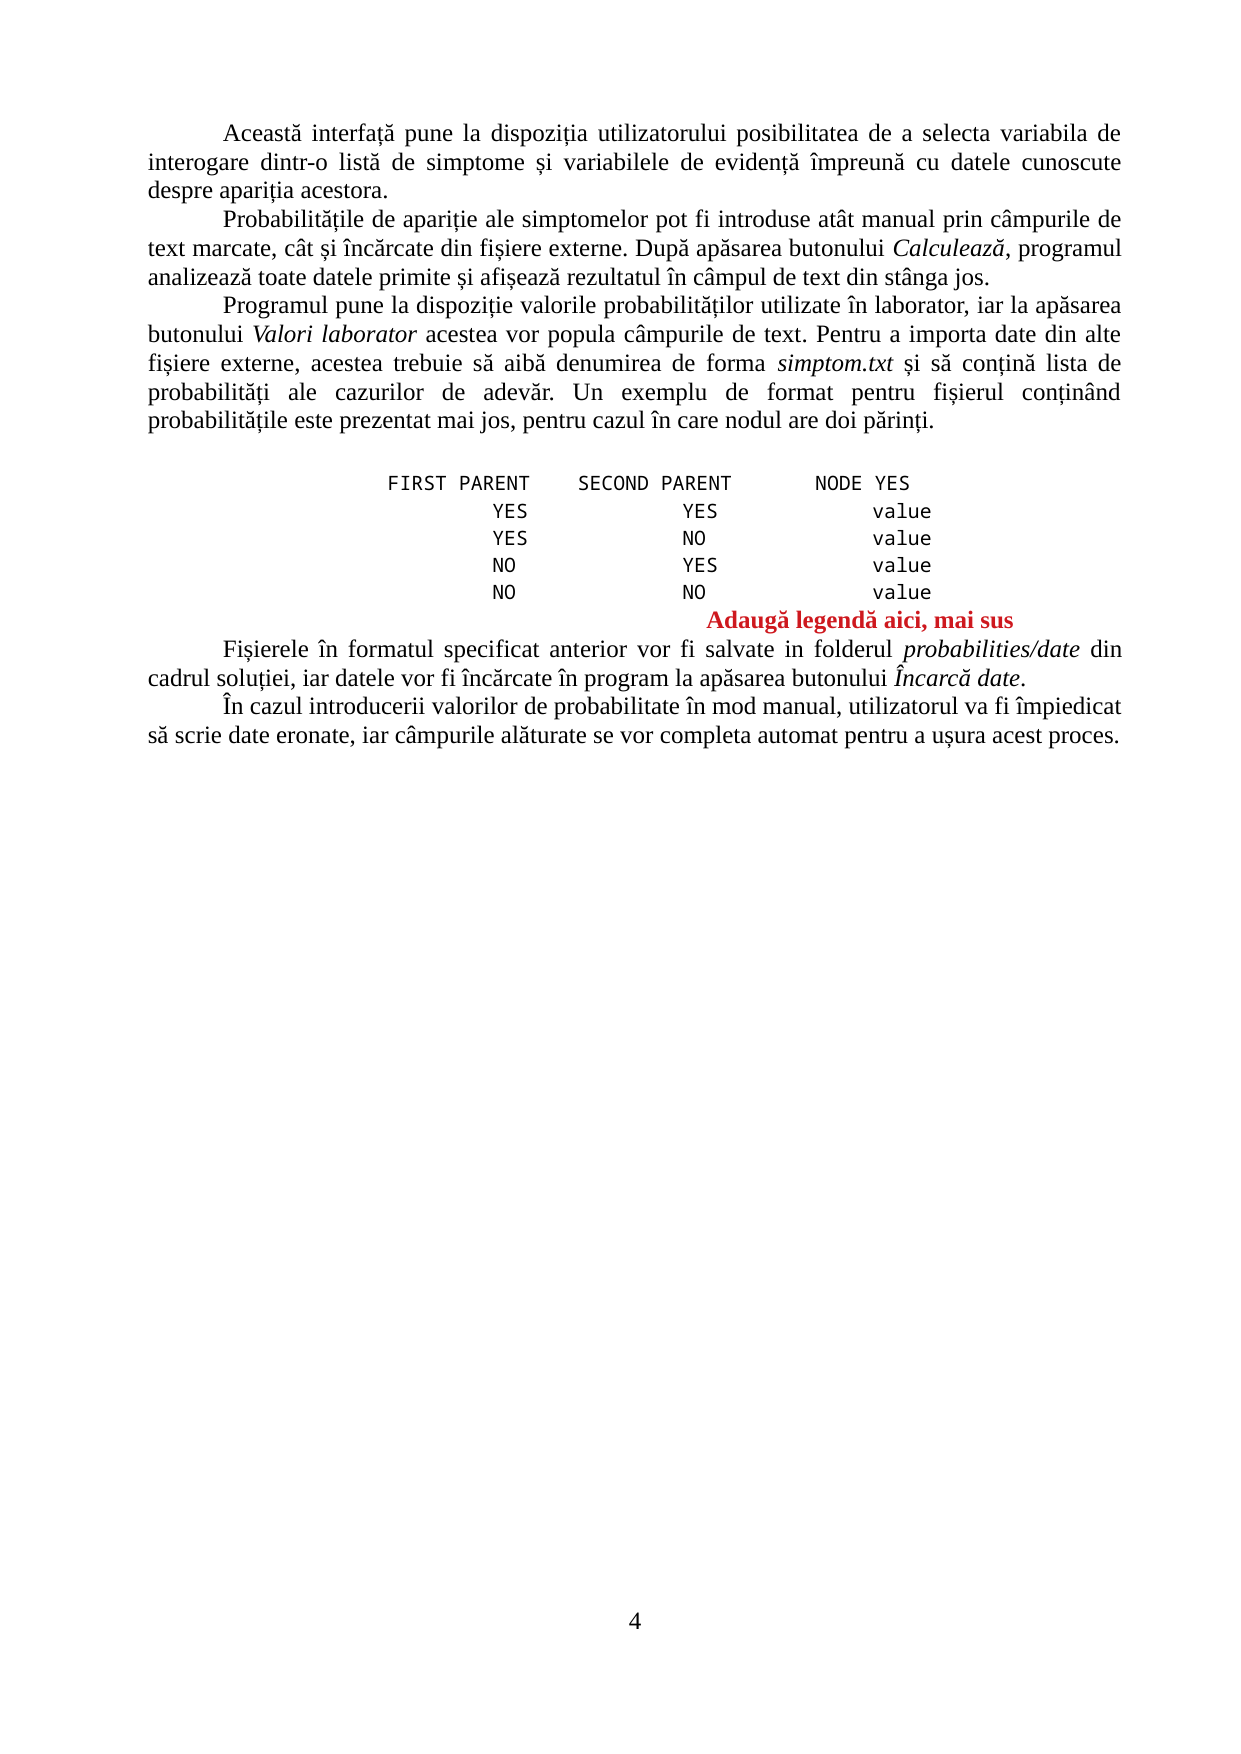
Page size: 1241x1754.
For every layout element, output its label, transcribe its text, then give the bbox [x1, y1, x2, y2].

text În cazul introducerii valorilor de probabilitate în mod manual, utilizatorul va fi împiedicat să scrie date eronate, iar câmpurile alăturate se vor completa automat pentru a ușura acest proces. [148, 691, 1122, 749]
text NO YES value [148, 551, 1122, 578]
text YES YES value [148, 497, 1122, 524]
text Adaugă legendă aici, mai sus [148, 605, 1122, 634]
text Această interfață pune la dispoziția utilizatorului posibilitatea de a selecta variabila de interogare dintr-o listă de simptome și variabilele de evidență împreună cu datele cunoscute despre apariția acestora. [148, 118, 1122, 204]
text Programul pune la dispoziție valorile probabilităților utilizate în laborator, iar la apăsarea butonului Valori laborator acestea vor popula câmpurile de text. Pentru a importa date din alte fișiere externe, acestea trebuie să aibă denumirea de forma simptom.txt și să conțină lista de probabilități ale cazurilor de adevăr. Un exemplu de format pentru fișierul conținând probabilitățile este prezentat mai jos, pentru cazul în care nodul are doi părinți. [148, 291, 1122, 434]
text FIRST PARENT SECOND PARENT NODE YES [148, 463, 1122, 497]
text Fișierele în formatul specificat anterior vor fi salvate in folderul probabilities/date din cadrul soluției, iar datele vor fi încărcate în program la apăsarea butonului Încarcă date. [148, 634, 1122, 691]
text NO NO value [148, 578, 1122, 605]
text Probabilitățile de apariție ale simptomelor pot fi introduse atât manual prin câmpurile de text marcate, cât și încărcate din fișiere externe. După apăsarea butonului Calculează, programul analizează toate datele primite și afișează rezultatul în câmpul de text din stânga jos. [148, 204, 1122, 291]
text YES NO value [148, 524, 1122, 551]
